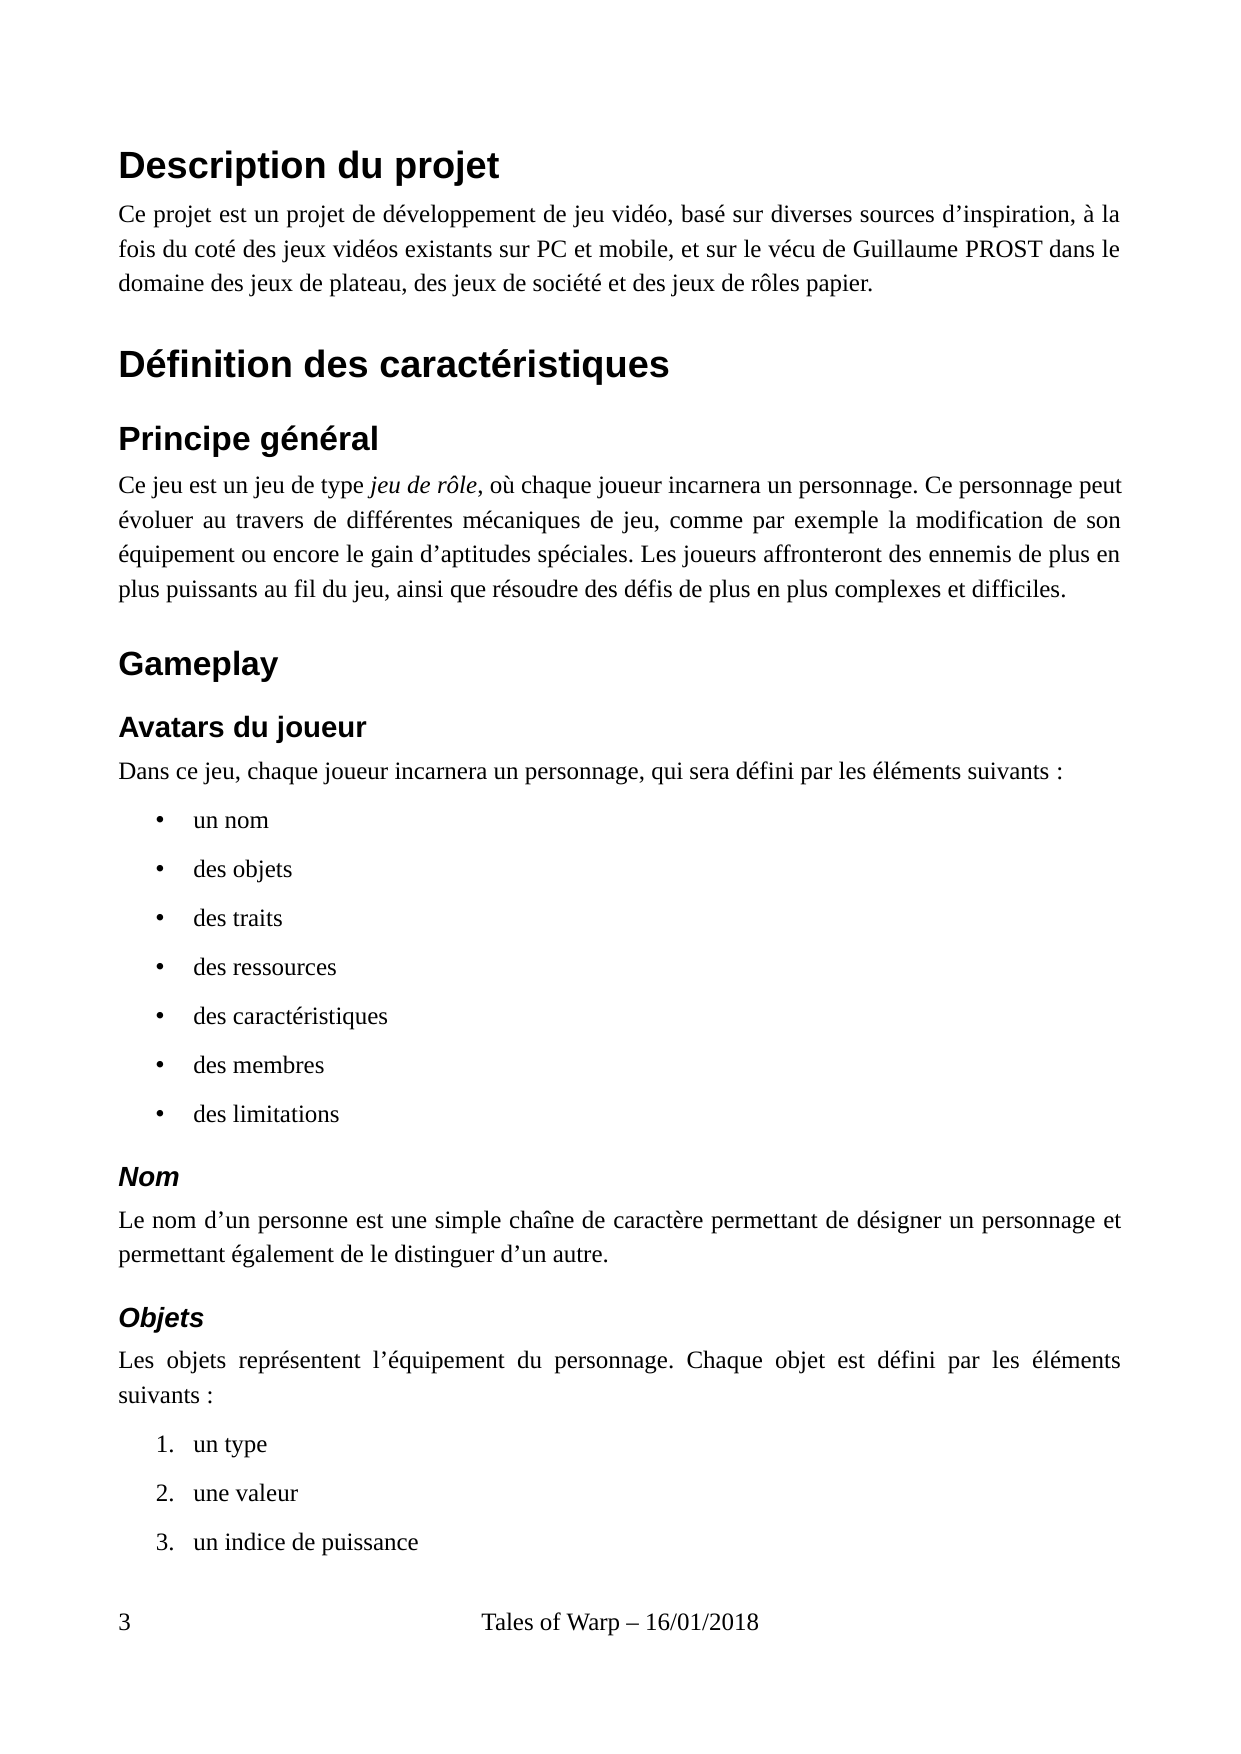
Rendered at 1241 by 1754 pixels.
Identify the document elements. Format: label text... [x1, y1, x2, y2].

text Ce jeu est un jeu de type jeu de rôle, où chaque joueur incarnera un personnage. Ce personnage peut évoluer au travers de différentes mécaniques de jeu, comme par exemple la modification de son équipement ou encore le gain d’aptitudes spéciales. Les joueurs affronteront des ennemis de plus en plus puissants au fil du jeu, ainsi que résoudre des défis de plus en plus complexes et difficiles. [118, 470, 1122, 603]
list une valeur [156, 1478, 1122, 1507]
subtitle Définition des caractéristiques [118, 342, 1122, 386]
text Les objets représentent l’équipement du personnage. Chaque objet est défini par les éléments suivants : [118, 1346, 1122, 1409]
subtitle Gameplay [118, 644, 1122, 682]
list des traits [156, 903, 1122, 932]
text Le nom d’un personne est une simple chaîne de caractère permettant de désigner un personnage et permettant également de le distinguer d’un autre. [118, 1205, 1122, 1268]
list des membres [156, 1050, 1122, 1079]
list des caractéristiques [156, 1001, 1122, 1030]
list un nom [156, 805, 1122, 833]
list un type [156, 1429, 1122, 1458]
subtitle Description du projet [118, 143, 1122, 187]
subtitle Avatars du joueur [118, 709, 1122, 743]
text Ce projet est un projet de développement de jeu vidéo, basé sur diverses sources d’inspiration, à la fois du coté des jeux vidéos existants sur PC et mobile, et sur le vécu de Guillaume PROST dans le domaine des jeux de plateau, des jeux de société et des jeux de rôles papier. [118, 199, 1122, 297]
subtitle Principe général [118, 419, 1122, 458]
list un indice de puissance [156, 1527, 1122, 1556]
list des objets [156, 854, 1122, 883]
list des ressources [156, 952, 1122, 981]
list des limitations [156, 1099, 1122, 1128]
subtitle Nom [118, 1161, 1122, 1193]
text Dans ce jeu, chaque joueur incarnera un personnage, qui sera défini par les éléments suivants : [118, 756, 1122, 784]
subtitle Objets [118, 1301, 1122, 1333]
